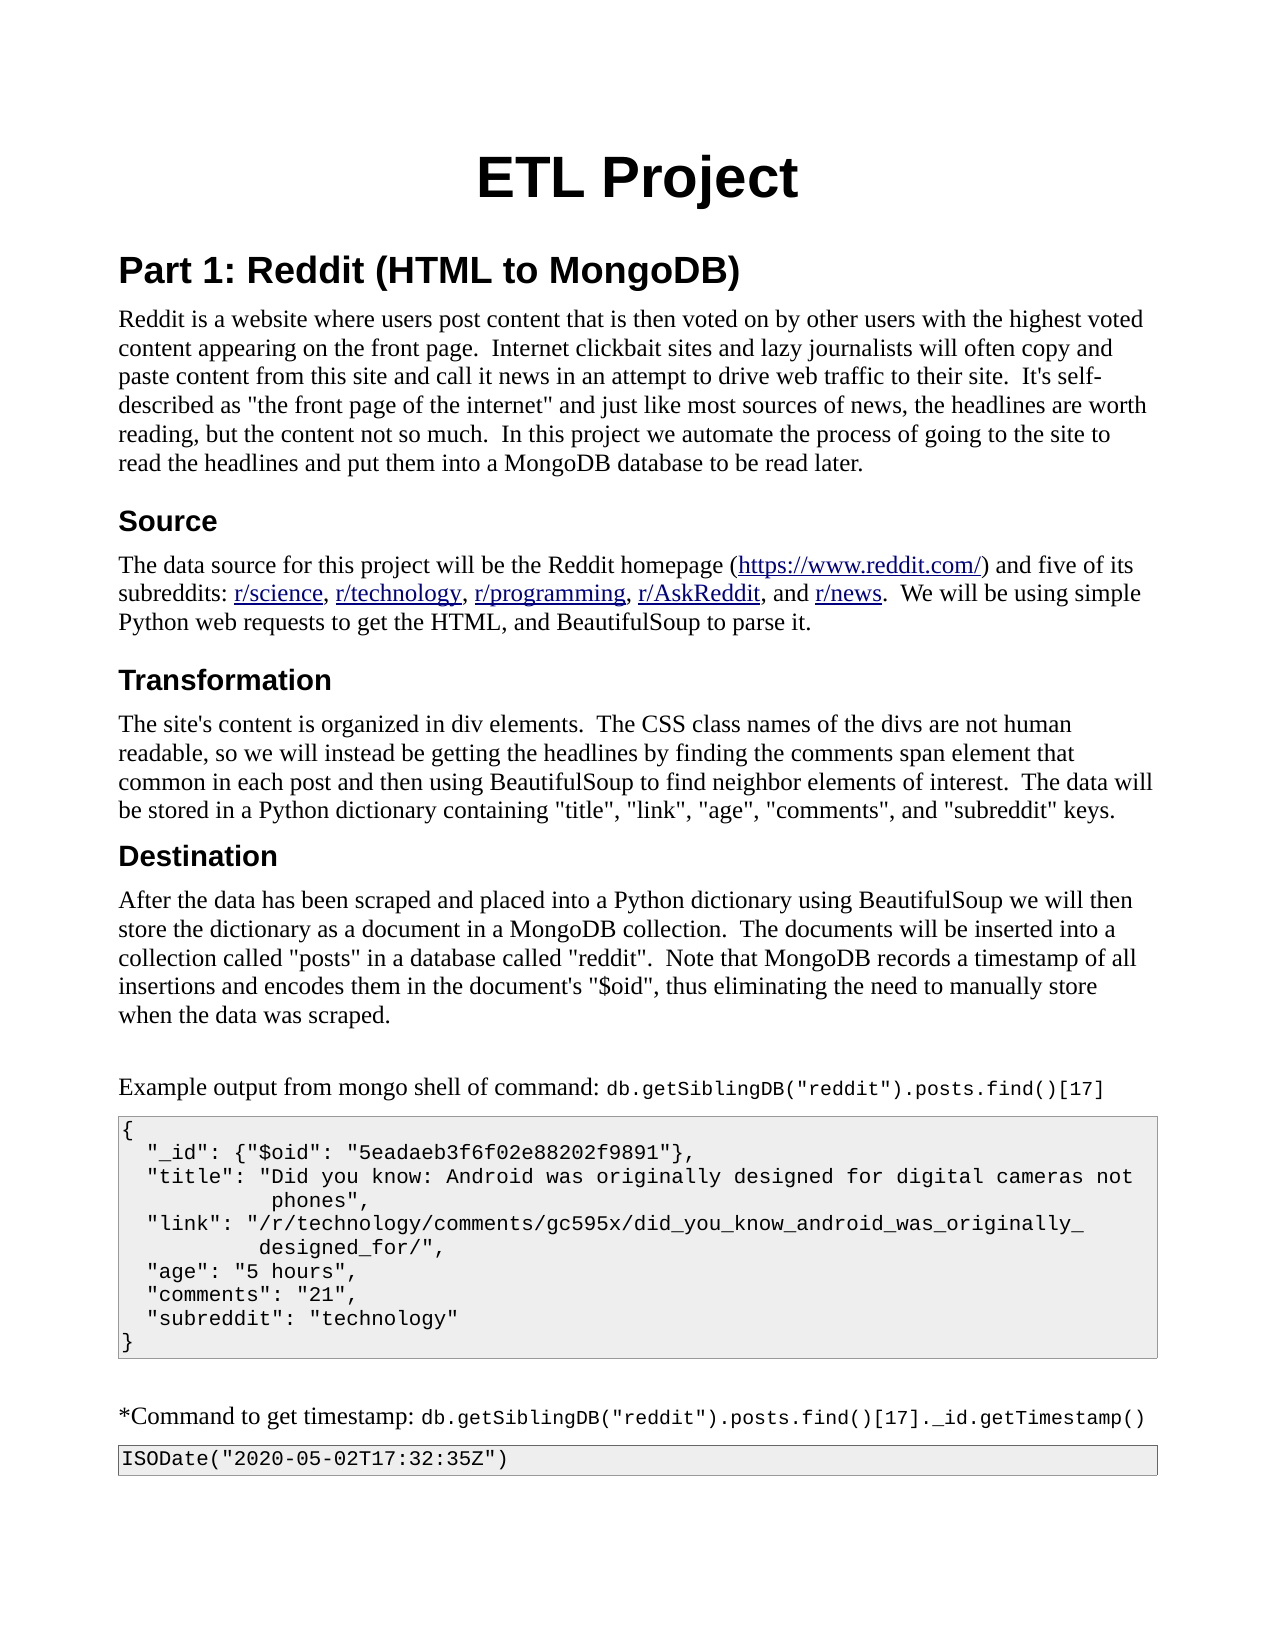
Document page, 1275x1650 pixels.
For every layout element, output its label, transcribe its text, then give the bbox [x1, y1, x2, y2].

subtitle Destination [118, 839, 1157, 873]
text "age": "5 hours", [119, 1257, 1157, 1281]
text *Command to get timestamp: db.getSiblingDB("reddit").posts.find()[17]._id.getTimestamp() [118, 1401, 1157, 1431]
text The data source for this project will be the Reddit homepage (https://www.reddit.com/) and five of its subreddits: r/science, r/technology, r/programming, r/AskReddit, and r/news. We will be using simple Python web requests to get the HTML, and BeautifulSoup to parse it. [118, 550, 1157, 636]
text designed_for/", [119, 1234, 1157, 1257]
text "comments": "21", [119, 1281, 1157, 1305]
subtitle ISODate("2020-05-02T17:32:35Z") [119, 1446, 1157, 1475]
subtitle Transformation [118, 663, 1157, 697]
text After the data has been scraped and placed into a Python dictionary using BeautifulSoup we will then store the dictionary as a document in a MongoDB collection. The documents will be inserted into a collection called "posts" in a database called "reddit". Note that MongoDB records a timestamp of all insertions and encodes them in the document's "$oid", thus eliminating the need to manually store when the data was scraped. [118, 885, 1157, 1029]
text phones", [119, 1187, 1157, 1210]
text "_id": {"$oid": "5eadaeb3f6f02e88202f9891"}, [119, 1139, 1157, 1163]
text Reddit is a website where users post content that is then voted on by other users with the highest voted content appearing on the front page. Internet clickbait sites and lazy journalists will often copy and paste content from this site and call it news in an attempt to drive web traffic to their site. It's self-described as "the front page of the internet" and just like most sources of news, the headlines are worth reading, but the content not so much. In this project we automate the process of going to the site to read the headlines and put them into a MongoDB database to be read later. [118, 304, 1157, 476]
text { [119, 1117, 1157, 1139]
subtitle Part 1: Reddit (HTML to MongoDB) [118, 248, 1157, 291]
title ETL Project [118, 143, 1157, 210]
text "link": "/r/technology/comments/gc595x/did_you_know_android_was_originally_ [119, 1210, 1157, 1234]
text Example output from mongo shell of command: db.getSiblingDB("reddit").posts.find()[17] [118, 1072, 1157, 1101]
subtitle Source [118, 503, 1157, 537]
text } [119, 1328, 1157, 1358]
text "subreddit": "technology" [119, 1305, 1157, 1328]
text The site's content is organized in div elements. The CSS class names of the divs are not human readable, so we will instead be getting the headlines by finding the comments span element that common in each post and then using BeautifulSoup to find neighbor elements of interest. The data will be stored in a Python dictionary containing "title", "link", "age", "comments", and "subreddit" keys. [118, 709, 1157, 824]
text "title": "Did you know: Android was originally designed for digital cameras not [119, 1163, 1157, 1187]
